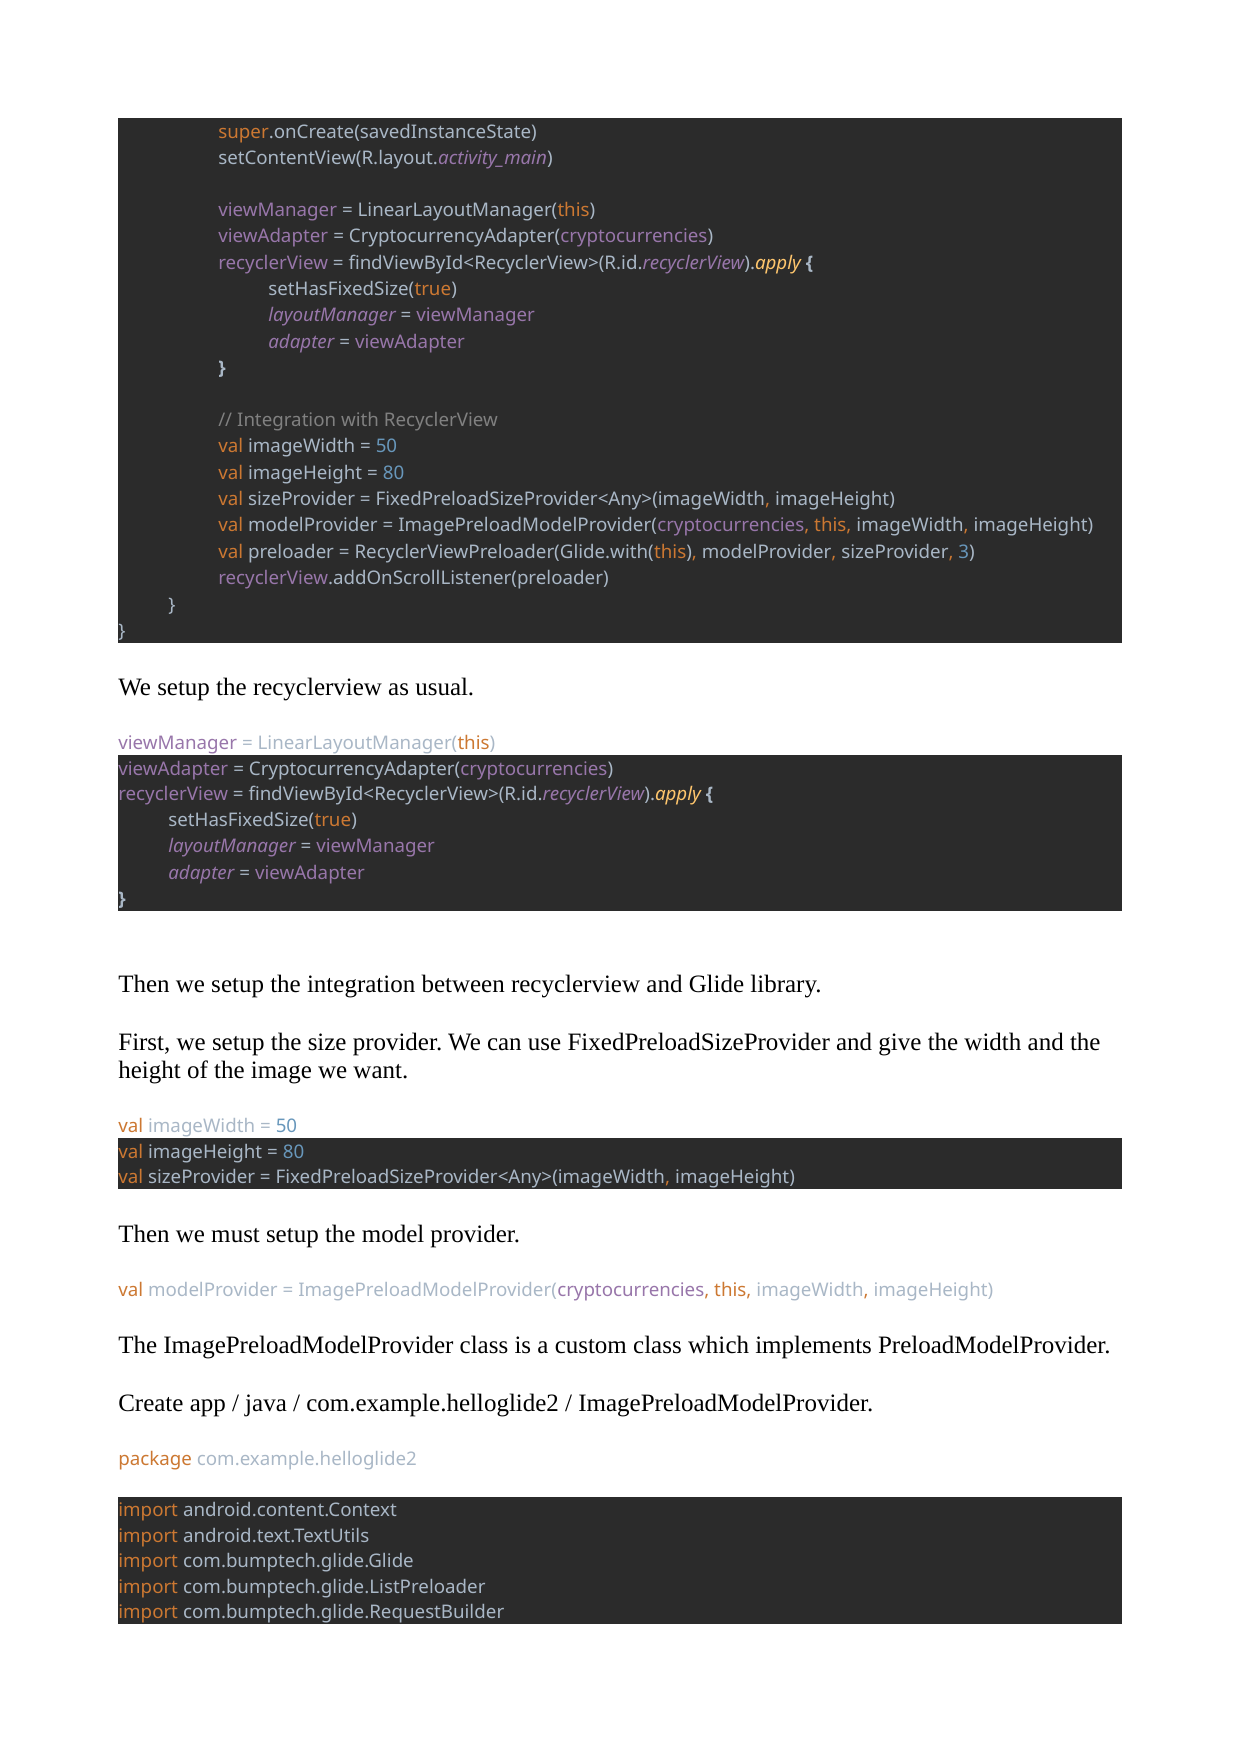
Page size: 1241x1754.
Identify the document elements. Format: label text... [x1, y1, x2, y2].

text adapter = viewAdapter [118, 859, 1122, 885]
text import com.bumptech.glide.RequestBuilder [118, 1599, 1122, 1624]
text import android.text.TextUtils [118, 1522, 1122, 1548]
text setHasFixedSize(true) [118, 806, 1122, 833]
text layoutManager = viewManager [118, 302, 1122, 328]
text viewManager = LinearLayoutManager(this) [118, 730, 1122, 755]
text layoutManager = viewManager [118, 833, 1122, 859]
text setContentView(R.layout.activity_main) [118, 144, 1122, 171]
text // Integration with RecyclerView [118, 406, 1122, 433]
text viewAdapter = CryptocurrencyAdapter(cryptocurrencies) [118, 755, 1122, 781]
text val modelProvider = ImagePreloadModelProvider(cryptocurrencies, this, imageWidth, imageHeight) [118, 512, 1122, 538]
text val modelProvider = ImagePreloadModelProvider(cryptocurrencies, this, imageWidth, imageHeight) [118, 1276, 1122, 1302]
text } [118, 354, 1122, 381]
text recyclerView.addOnScrollListener(preloader) [118, 564, 1122, 591]
text recyclerView = findViewById<RecyclerView>(R.id.recyclerView).apply { [118, 781, 1122, 806]
text import android.content.Context [118, 1497, 1122, 1522]
text setHasFixedSize(true) [118, 275, 1122, 302]
text The ImagePreloadModelProvider class is a custom class which implements PreloadModelProvider. [118, 1331, 1122, 1359]
text super.onCreate(savedInstanceState) [118, 118, 1122, 144]
text val imageWidth = 50 [118, 433, 1122, 459]
text recyclerView = findViewById<RecyclerView>(R.id.recyclerView).apply { [118, 249, 1122, 275]
text Create app / java / com.example.helloglide2 / ImagePreloadModelProvider. [118, 1388, 1122, 1417]
text Then we setup the integration between recyclerview and Glide library. [118, 969, 1122, 998]
text viewAdapter = CryptocurrencyAdapter(cryptocurrencies) [118, 223, 1122, 249]
text } [118, 617, 1122, 643]
text viewManager = LinearLayoutManager(this) [118, 196, 1122, 223]
text adapter = viewAdapter [118, 328, 1122, 354]
text We setup the recyclerview as usual. [118, 672, 1122, 701]
text val preloader = RecyclerViewPreloader(Glide.with(this), modelProvider, sizeProvider, 3) [118, 538, 1122, 564]
text import com.bumptech.glide.ListPreloader [118, 1573, 1122, 1599]
text First, we setup the size provider. We can use FixedPreloadSizeProvider and give the width and the height of the image we want. [118, 1027, 1122, 1084]
text package com.example.helloglide2 [118, 1446, 1122, 1471]
text Then we must setup the model provider. [118, 1219, 1122, 1248]
text val imageHeight = 80 [118, 459, 1122, 485]
text import com.bumptech.glide.Glide [118, 1548, 1122, 1573]
text val sizeProvider = FixedPreloadSizeProvider<Any>(imageWidth, imageHeight) [118, 1164, 1122, 1189]
text val sizeProvider = FixedPreloadSizeProvider<Any>(imageWidth, imageHeight) [118, 485, 1122, 512]
text val imageWidth = 50 [118, 1113, 1122, 1138]
text } [118, 885, 1122, 911]
text val imageHeight = 80 [118, 1138, 1122, 1164]
text } [118, 591, 1122, 617]
